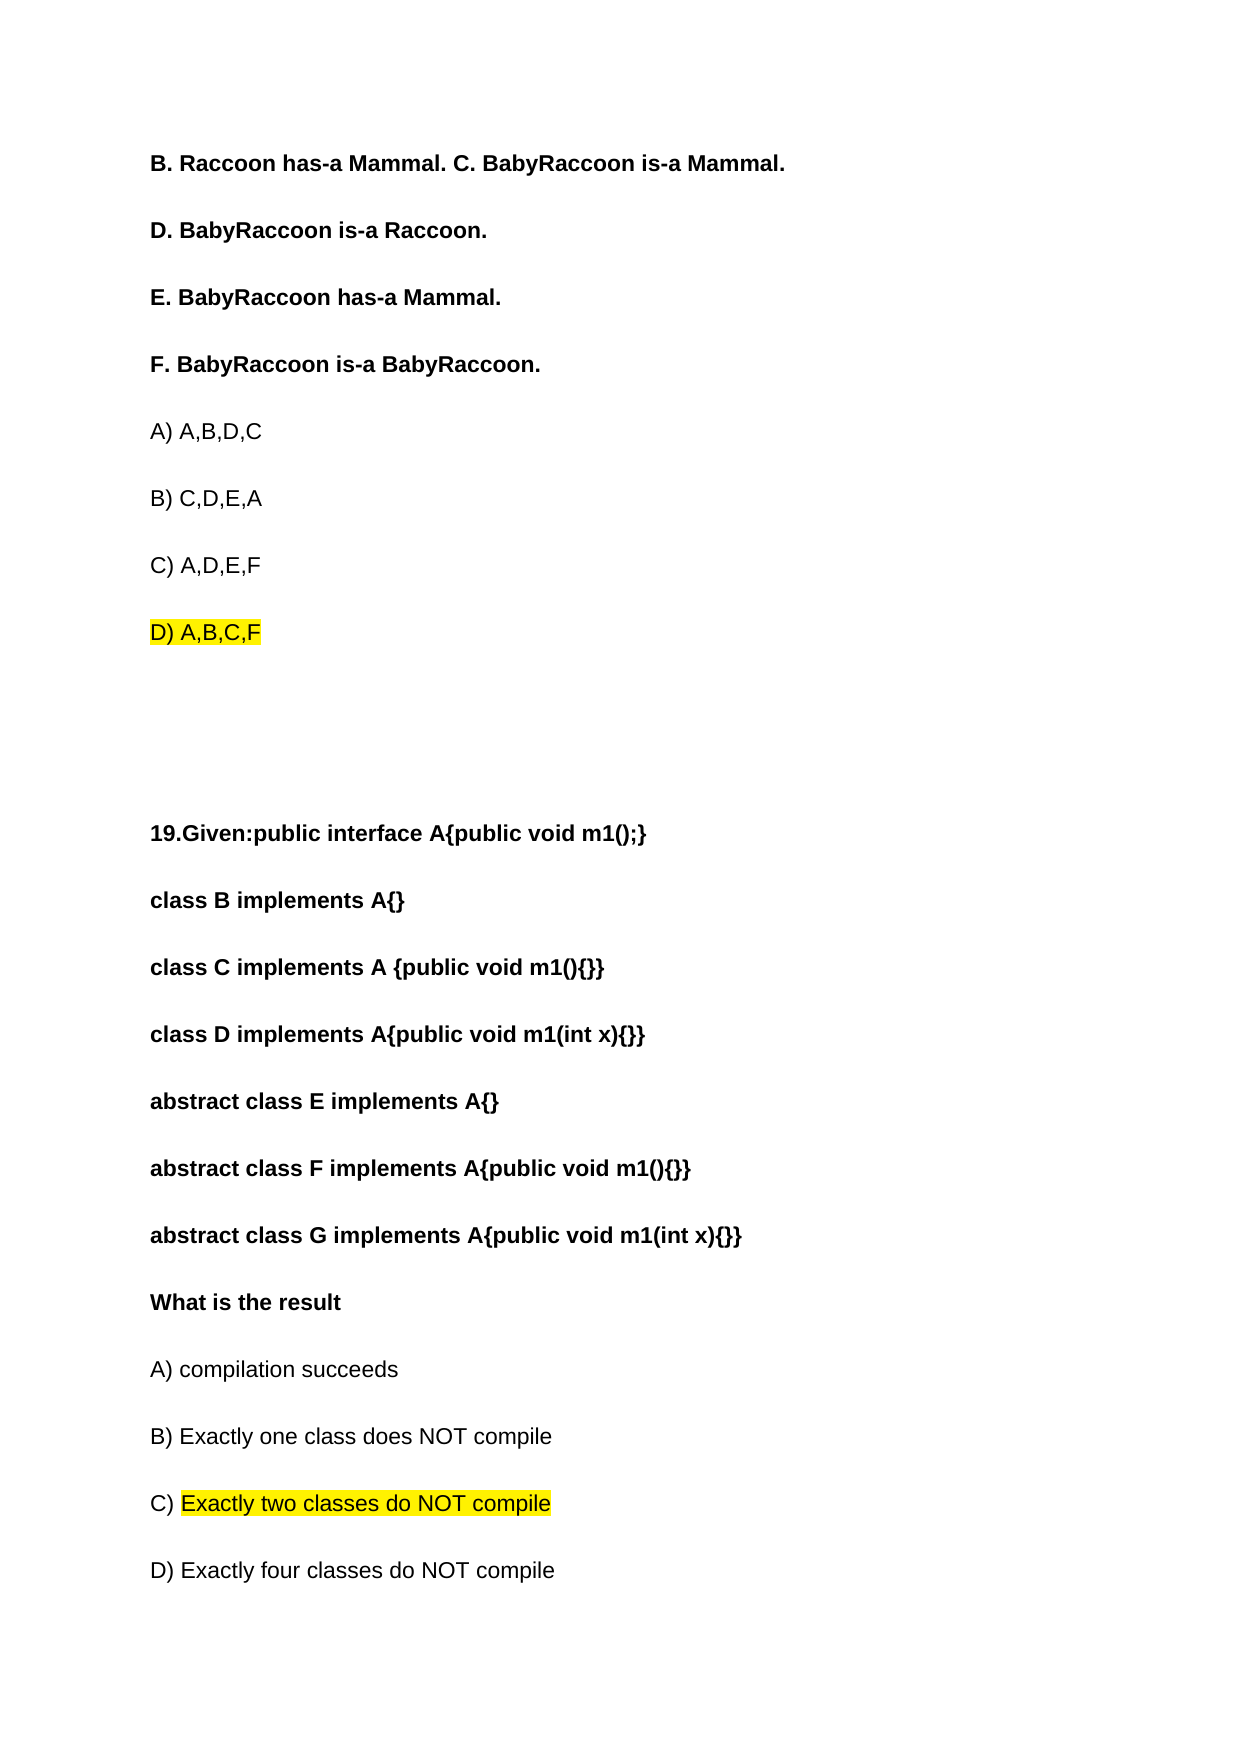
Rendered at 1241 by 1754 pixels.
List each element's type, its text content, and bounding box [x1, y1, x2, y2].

text abstract class E implements A{} [150, 1088, 1090, 1114]
text abstract class G implements A{public void m1(int x){}} [150, 1222, 1090, 1248]
text B) Exactly one class does NOT compile [150, 1423, 1090, 1449]
text C) A,D,E,F [150, 552, 1090, 578]
text class D implements A{public void m1(int x){}} [150, 1021, 1090, 1047]
text B) C,D,E,A [150, 485, 1090, 511]
text F. BabyRaccoon is-a BabyRaccoon. [150, 351, 1090, 377]
text A) compilation succeeds [150, 1356, 1090, 1382]
text abstract class F implements A{public void m1(){}} [150, 1155, 1090, 1181]
text B. Raccoon has-a Mammal. C. BabyRaccoon is-a Mammal. [150, 150, 1090, 176]
text A) A,B,D,C [150, 418, 1090, 444]
text E. BabyRaccoon has-a Mammal. [150, 284, 1090, 310]
text D) Exactly four classes do NOT compile [150, 1557, 1090, 1583]
text class B implements A{} [150, 887, 1090, 913]
text D. BabyRaccoon is-a Raccoon. [150, 217, 1090, 243]
text 19.Given:public interface A{public void m1();} [150, 820, 1090, 846]
text C) Exactly two classes do NOT compile [150, 1489, 1090, 1516]
text D) A,B,C,F [150, 619, 1090, 645]
text class C implements A {public void m1(){}} [150, 954, 1090, 980]
text What is the result [150, 1289, 1090, 1315]
